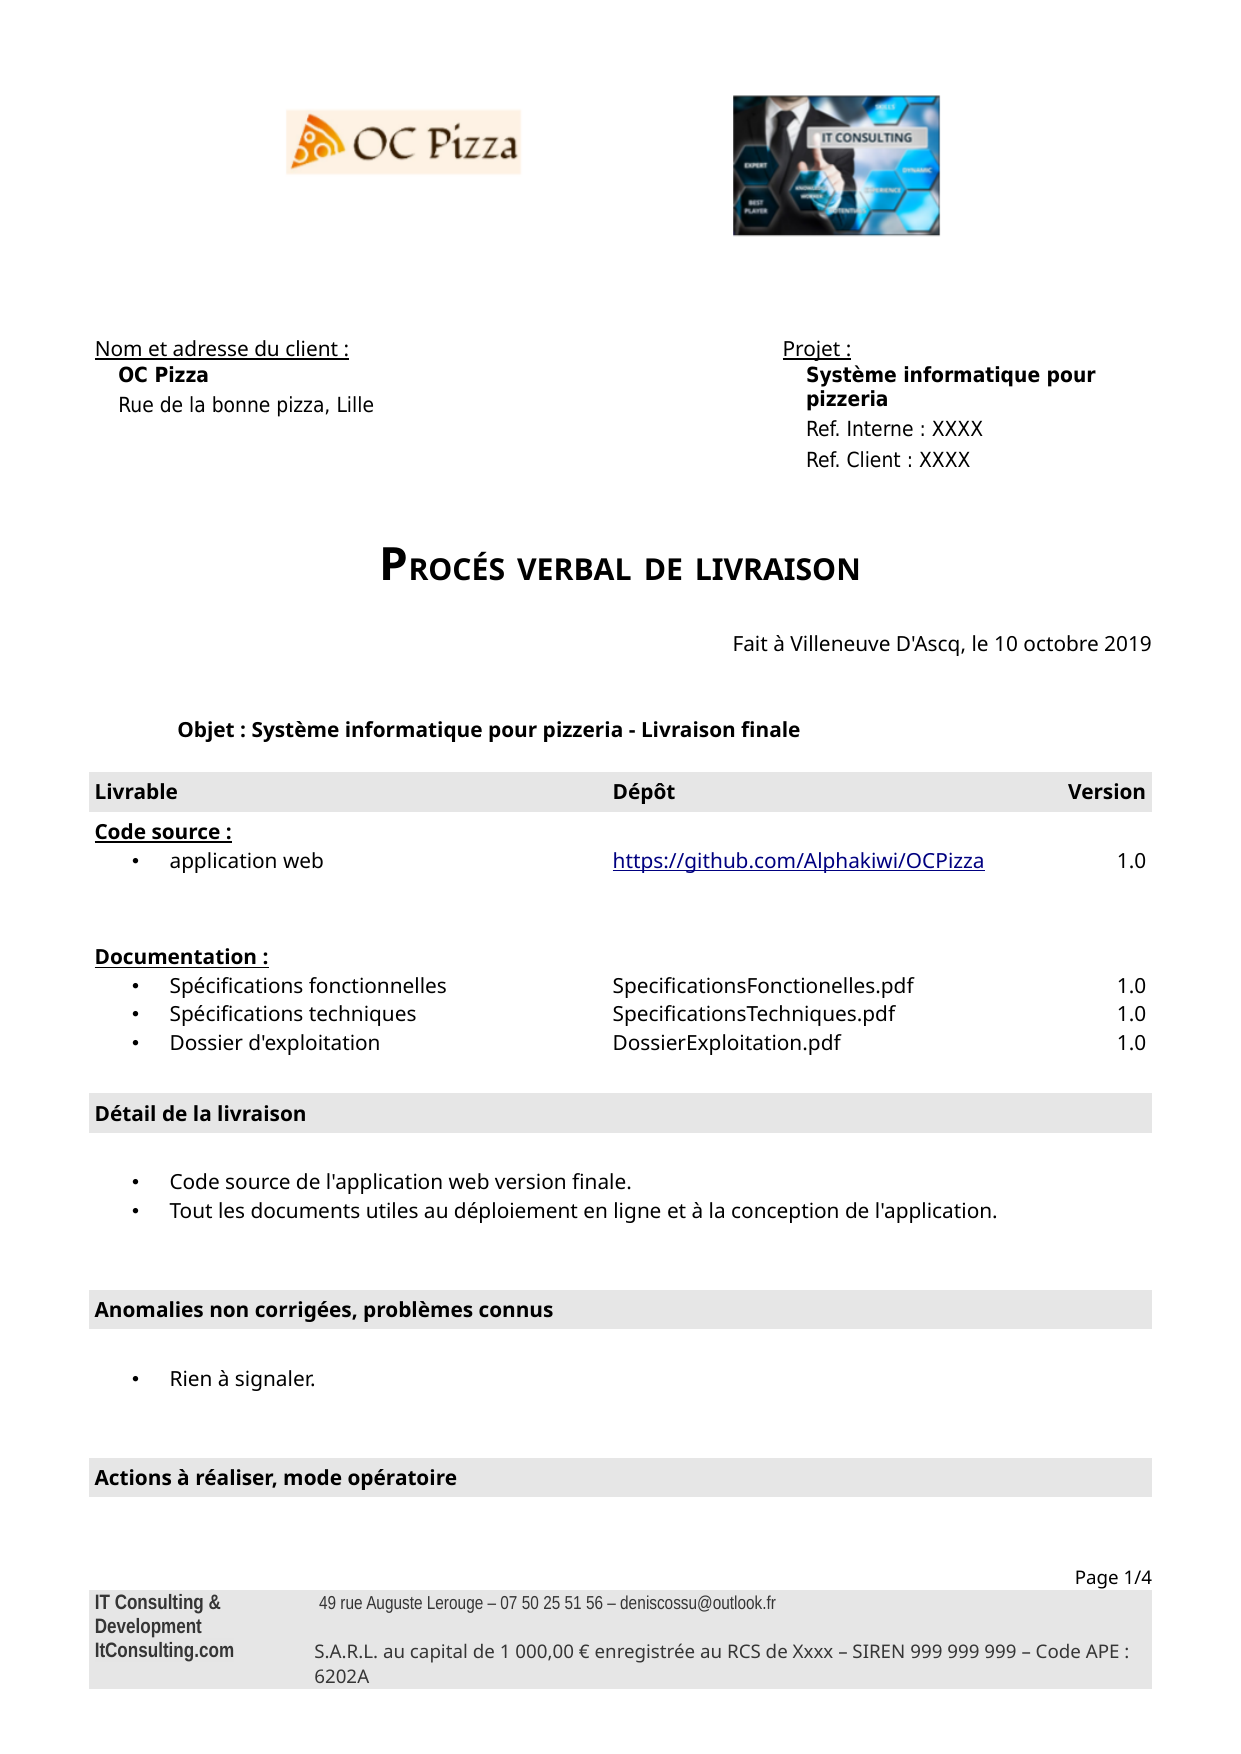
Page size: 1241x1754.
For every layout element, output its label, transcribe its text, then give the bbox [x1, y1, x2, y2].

table_header Livrable [89, 772, 607, 812]
table_cell Code source : application web [89, 812, 607, 937]
text Fait à Villeneuve D'Ascq, le 10 octobre 2019 [88, 629, 1152, 658]
picture [258, 80, 982, 260]
table_cell SpecificationsFonctionelles.pdf SpecificationsTechniques.pdf DossierExploitation.pdf [607, 937, 1013, 1062]
table_header Détail de la livraison [89, 1093, 1152, 1133]
table_cell 1.0 [1013, 812, 1152, 937]
table_header Dépôt [607, 772, 1013, 812]
table_cell 1.0 1.0 1.0 [1013, 937, 1152, 1062]
table_cell https://github.com/Alphakiwi/OCPizza [607, 812, 1013, 937]
table_header Anomalies non corrigées, problèmes connus [89, 1290, 1152, 1329]
table_cell Rien à signaler. [89, 1330, 1152, 1426]
table_cell [89, 1498, 1152, 1537]
table_header Version [1013, 772, 1152, 812]
text Objet : Système informatique pour pizzeria - Livraison finale [177, 715, 1152, 743]
table_cell Documentation : Spécifications fonctionnelles Spécifications techniques Dossier d'exploitation [89, 937, 607, 1062]
table_header Actions à réaliser, mode opératoire [89, 1458, 1152, 1497]
title Procés verbal de livraison [88, 532, 1152, 594]
table_cell Code source de l'application web version finale. Tout les documents utiles au déploiement en ligne et à la conception de l'application. [89, 1133, 1152, 1258]
